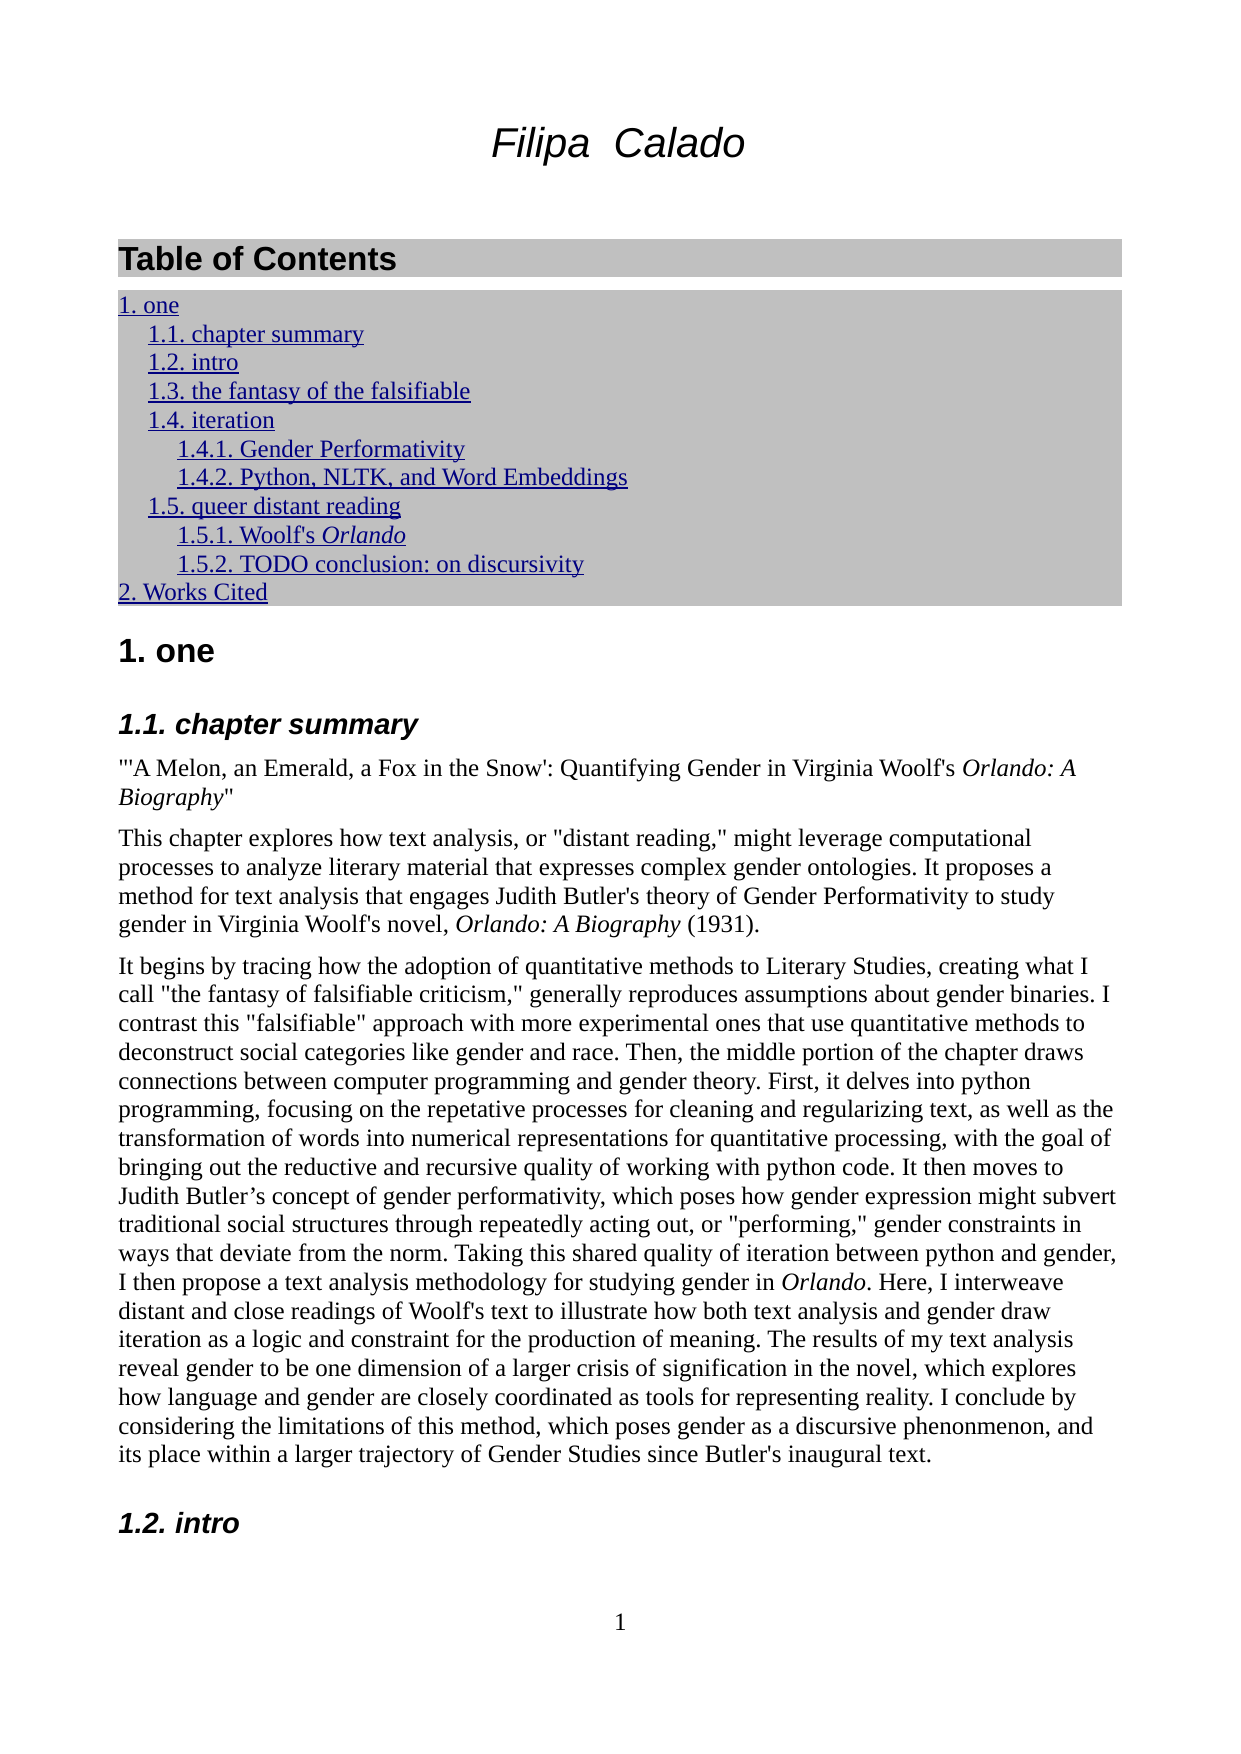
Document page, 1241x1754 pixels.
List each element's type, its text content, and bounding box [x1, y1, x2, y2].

text 1.3. the fantasy of the falsifiable [148, 376, 1122, 405]
subtitle intro [118, 1506, 1122, 1539]
text 1. one [118, 290, 1122, 319]
text 1.2. intro [148, 347, 1122, 376]
text 1.5.2. TODO conclusion: on discursivity [177, 549, 1122, 577]
text 1.4. iteration [148, 405, 1122, 434]
subtitle Filipa Calado [118, 118, 1122, 166]
subtitle Table of Contents [118, 239, 1122, 277]
text 2. Works Cited [118, 577, 1122, 606]
subtitle one [118, 631, 1122, 670]
text 1.4.2. Python, NLTK, and Word Embeddings [177, 462, 1122, 491]
text "'A Melon, an Emerald, a Fox in the Snow': Quantifying Gender in Virginia Woolf's Orlando: A Biography" [118, 753, 1122, 811]
text 1.4.1. Gender Performativity [177, 434, 1122, 462]
text 1.1. chapter summary [148, 319, 1122, 347]
subtitle chapter summary [118, 707, 1122, 741]
text It begins by tracing how the adoption of quantitative methods to Literary Studies, creating what I call "the fantasy of falsifiable criticism," generally reproduces assumptions about gender binaries. I contrast this "falsifiable" approach with more experimental ones that use quantitative methods to deconstruct social categories like gender and race. Then, the middle portion of the chapter draws connections between computer programming and gender theory. First, it delves into python programming, focusing on the repetative processes for cleaning and regularizing text, as well as the transformation of words into numerical representations for quantitative processing, with the goal of bringing out the reductive and recursive quality of working with python code. It then moves to Judith Butler’s concept of gender performativity, which poses how gender expression might subvert traditional social structures through repeatedly acting out, or "performing," gender constraints in ways that deviate from the norm. Taking this shared quality of iteration between python and gender, I then propose a text analysis methodology for studying gender in Orlando. Here, I interweave distant and close readings of Woolf's text to illustrate how both text analysis and gender draw iteration as a logic and constraint for the production of meaning. The results of my text analysis reveal gender to be one dimension of a larger crisis of signification in the novel, which explores how language and gender are closely coordinated as tools for representing reality. I conclude by considering the limitations of this method, which poses gender as a discursive phenonmenon, and its place within a larger trajectory of Gender Studies since Butler's inaugural text. [118, 951, 1122, 1468]
text 1.5.1. Woolf's Orlando [177, 520, 1122, 549]
text This chapter explores how text analysis, or "distant reading," might leverage computational processes to analyze literary material that expresses complex gender ontologies. It proposes a method for text analysis that engages Judith Butler's theory of Gender Performativity to study gender in Virginia Woolf's novel, Orlando: A Biography (1931). [118, 823, 1122, 938]
text 1.5. queer distant reading [148, 491, 1122, 520]
